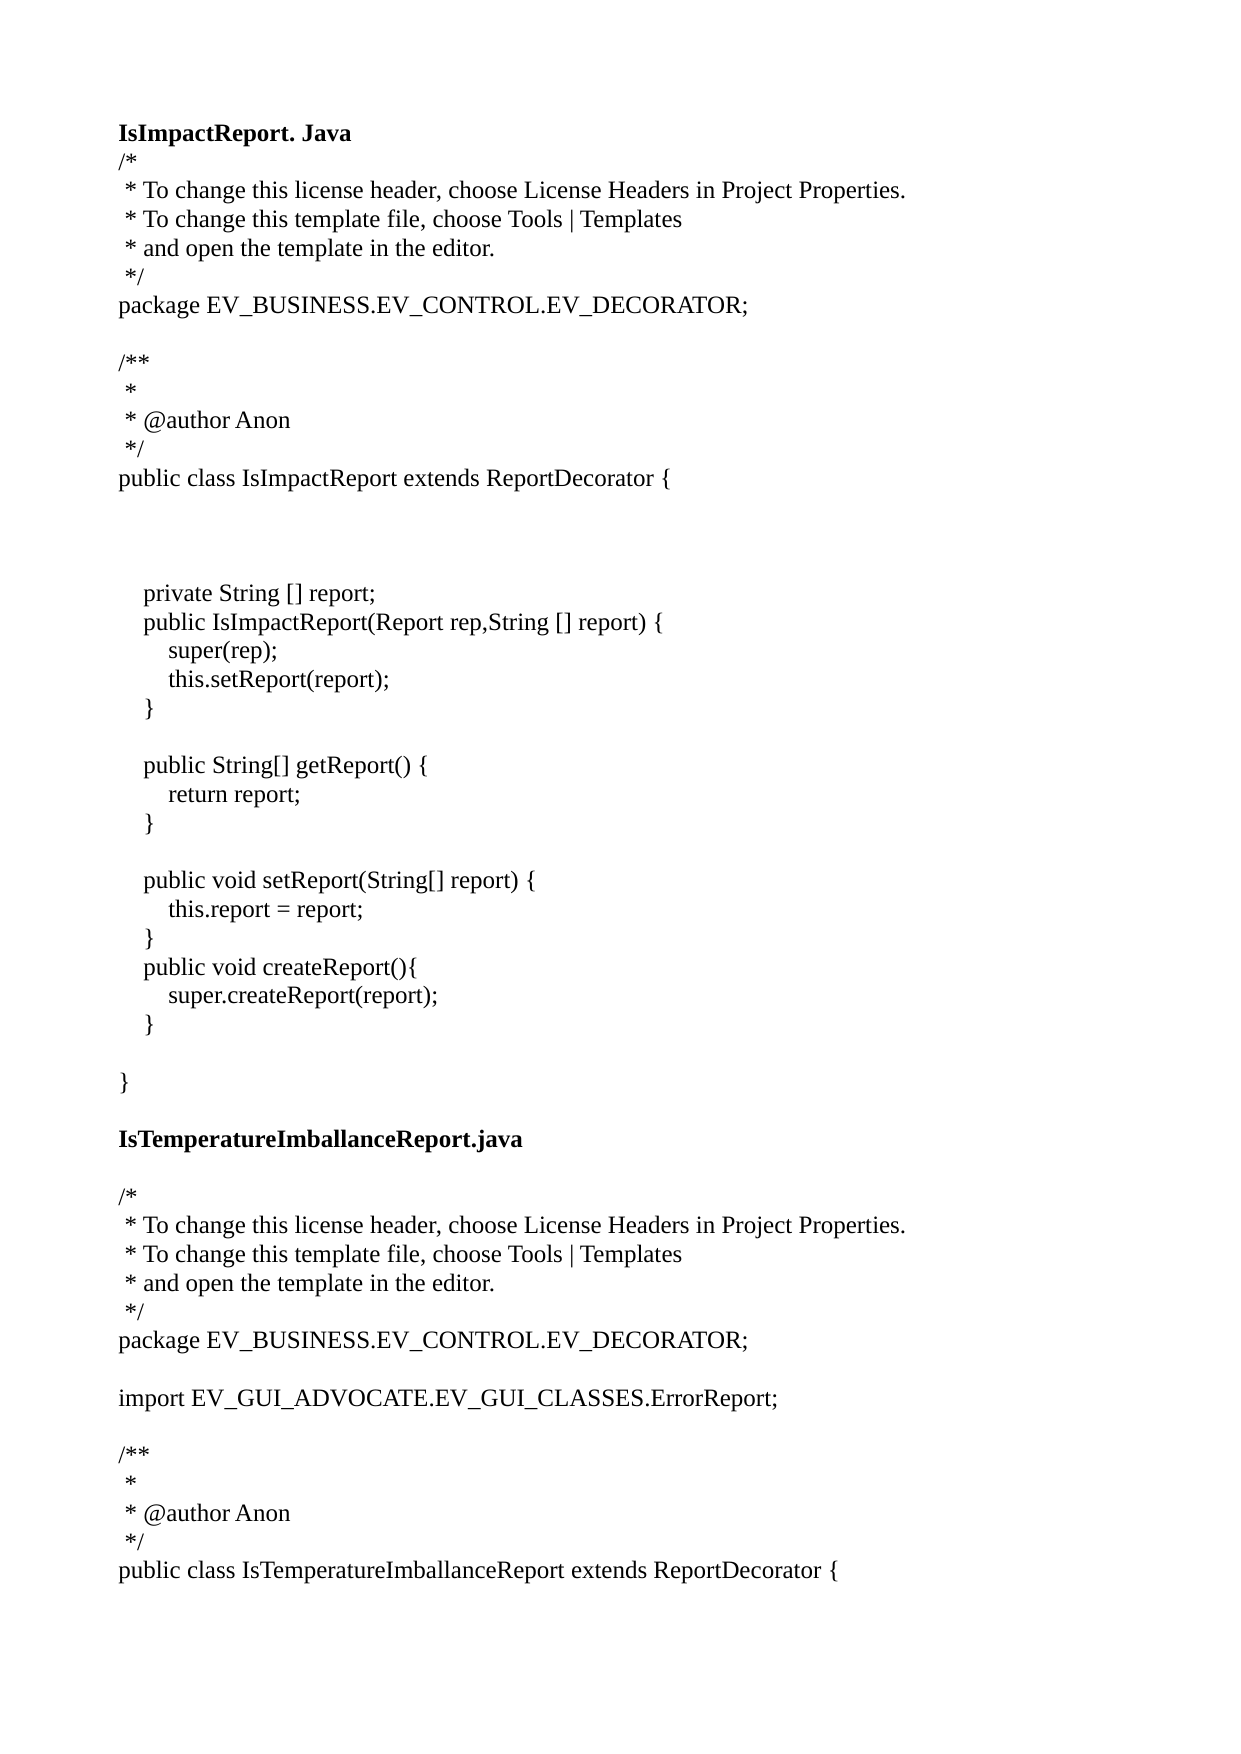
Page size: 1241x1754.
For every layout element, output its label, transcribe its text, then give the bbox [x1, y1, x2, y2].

text public void setReport(String[] report) { [118, 866, 1122, 894]
text * and open the template in the editor. [118, 233, 1122, 262]
text super.createReport(report); [118, 981, 1122, 1009]
text import EV_GUI_ADVOCATE.EV_GUI_CLASSES.ErrorReport; [118, 1383, 1122, 1412]
text IsTemperatureImballanceReport.java [118, 1124, 1122, 1153]
text package EV_BUSINESS.EV_CONTROL.EV_DECORATOR; [118, 1326, 1122, 1354]
text * [118, 1469, 1122, 1498]
text } [118, 808, 1122, 837]
text } [118, 693, 1122, 722]
text /* [118, 1182, 1122, 1211]
text * @author Anon [118, 406, 1122, 434]
text public class IsImpactReport extends ReportDecorator { [118, 463, 1122, 492]
text } [118, 923, 1122, 952]
text public class IsTemperatureImballanceReport extends ReportDecorator { [118, 1556, 1122, 1584]
text * To change this template file, choose Tools | Templates [118, 1239, 1122, 1268]
text } [118, 1067, 1122, 1096]
text IsImpactReport. Java [118, 118, 1122, 147]
text */ [118, 1297, 1122, 1326]
text * To change this template file, choose Tools | Templates [118, 204, 1122, 233]
text private String [] report; [118, 578, 1122, 607]
text /* [118, 147, 1122, 176]
text * and open the template in the editor. [118, 1268, 1122, 1297]
text /** [118, 348, 1122, 377]
text * [118, 377, 1122, 406]
text public String[] getReport() { [118, 751, 1122, 779]
text * @author Anon [118, 1498, 1122, 1527]
text public void createReport(){ [118, 952, 1122, 981]
text */ [118, 262, 1122, 291]
text public IsImpactReport(Report rep,String [] report) { [118, 607, 1122, 636]
text package EV_BUSINESS.EV_CONTROL.EV_DECORATOR; [118, 291, 1122, 319]
text /** [118, 1441, 1122, 1469]
text super(rep); [118, 636, 1122, 664]
text } [118, 1009, 1122, 1038]
text return report; [118, 779, 1122, 808]
text */ [118, 1527, 1122, 1556]
text * To change this license header, choose License Headers in Project Properties. [118, 176, 1122, 204]
text * To change this license header, choose License Headers in Project Properties. [118, 1211, 1122, 1239]
text this.report = report; [118, 894, 1122, 923]
text this.setReport(report); [118, 664, 1122, 693]
text */ [118, 434, 1122, 463]
